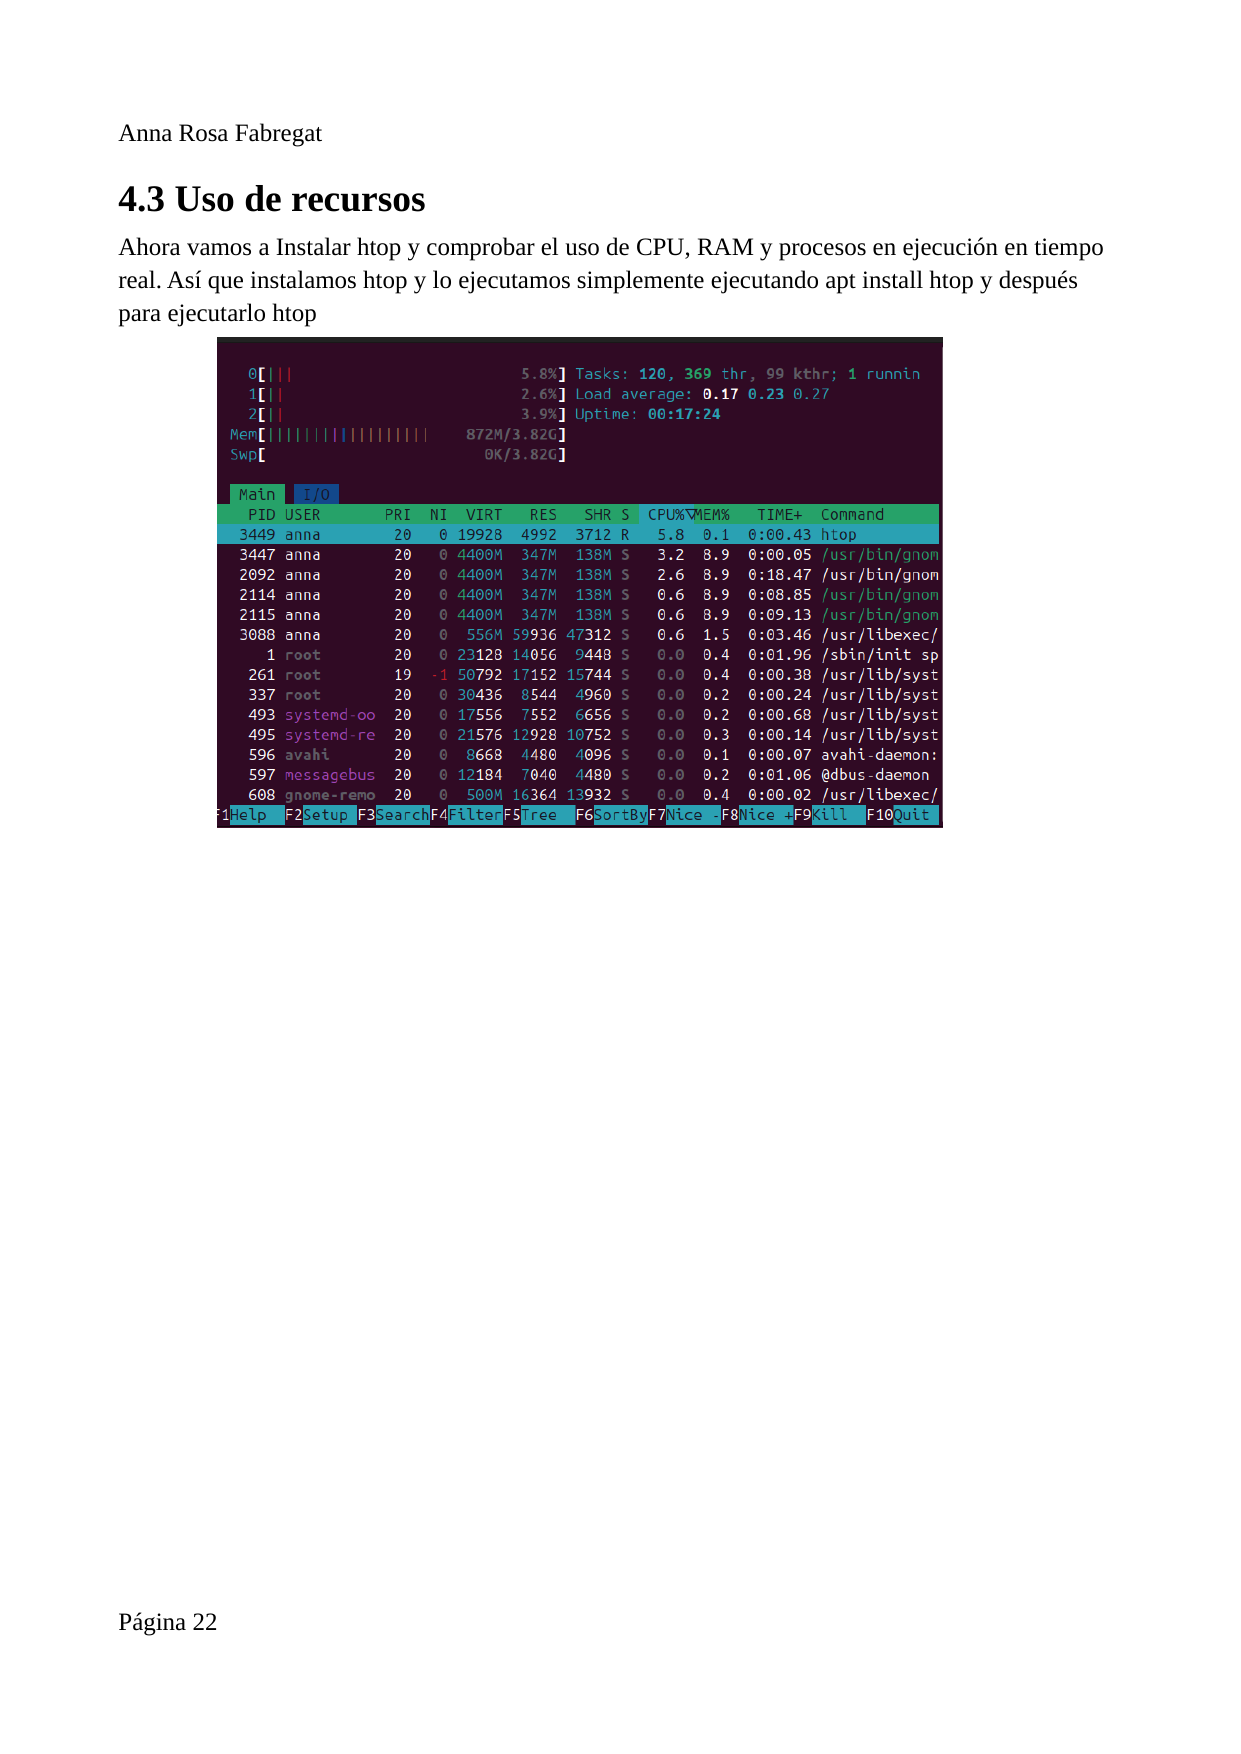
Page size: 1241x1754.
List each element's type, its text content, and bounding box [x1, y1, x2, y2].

picture [217, 337, 943, 828]
text Ahora vamos a Instalar htop y comprobar el uso de CPU, RAM y procesos en ejecución en tiempo real. Así que instalamos htop y lo ejecutamos simplemente ejecutando apt install htop y después para ejecutarlo htop [118, 232, 1122, 327]
subtitle 4.3 Uso de recursos [118, 176, 1122, 219]
